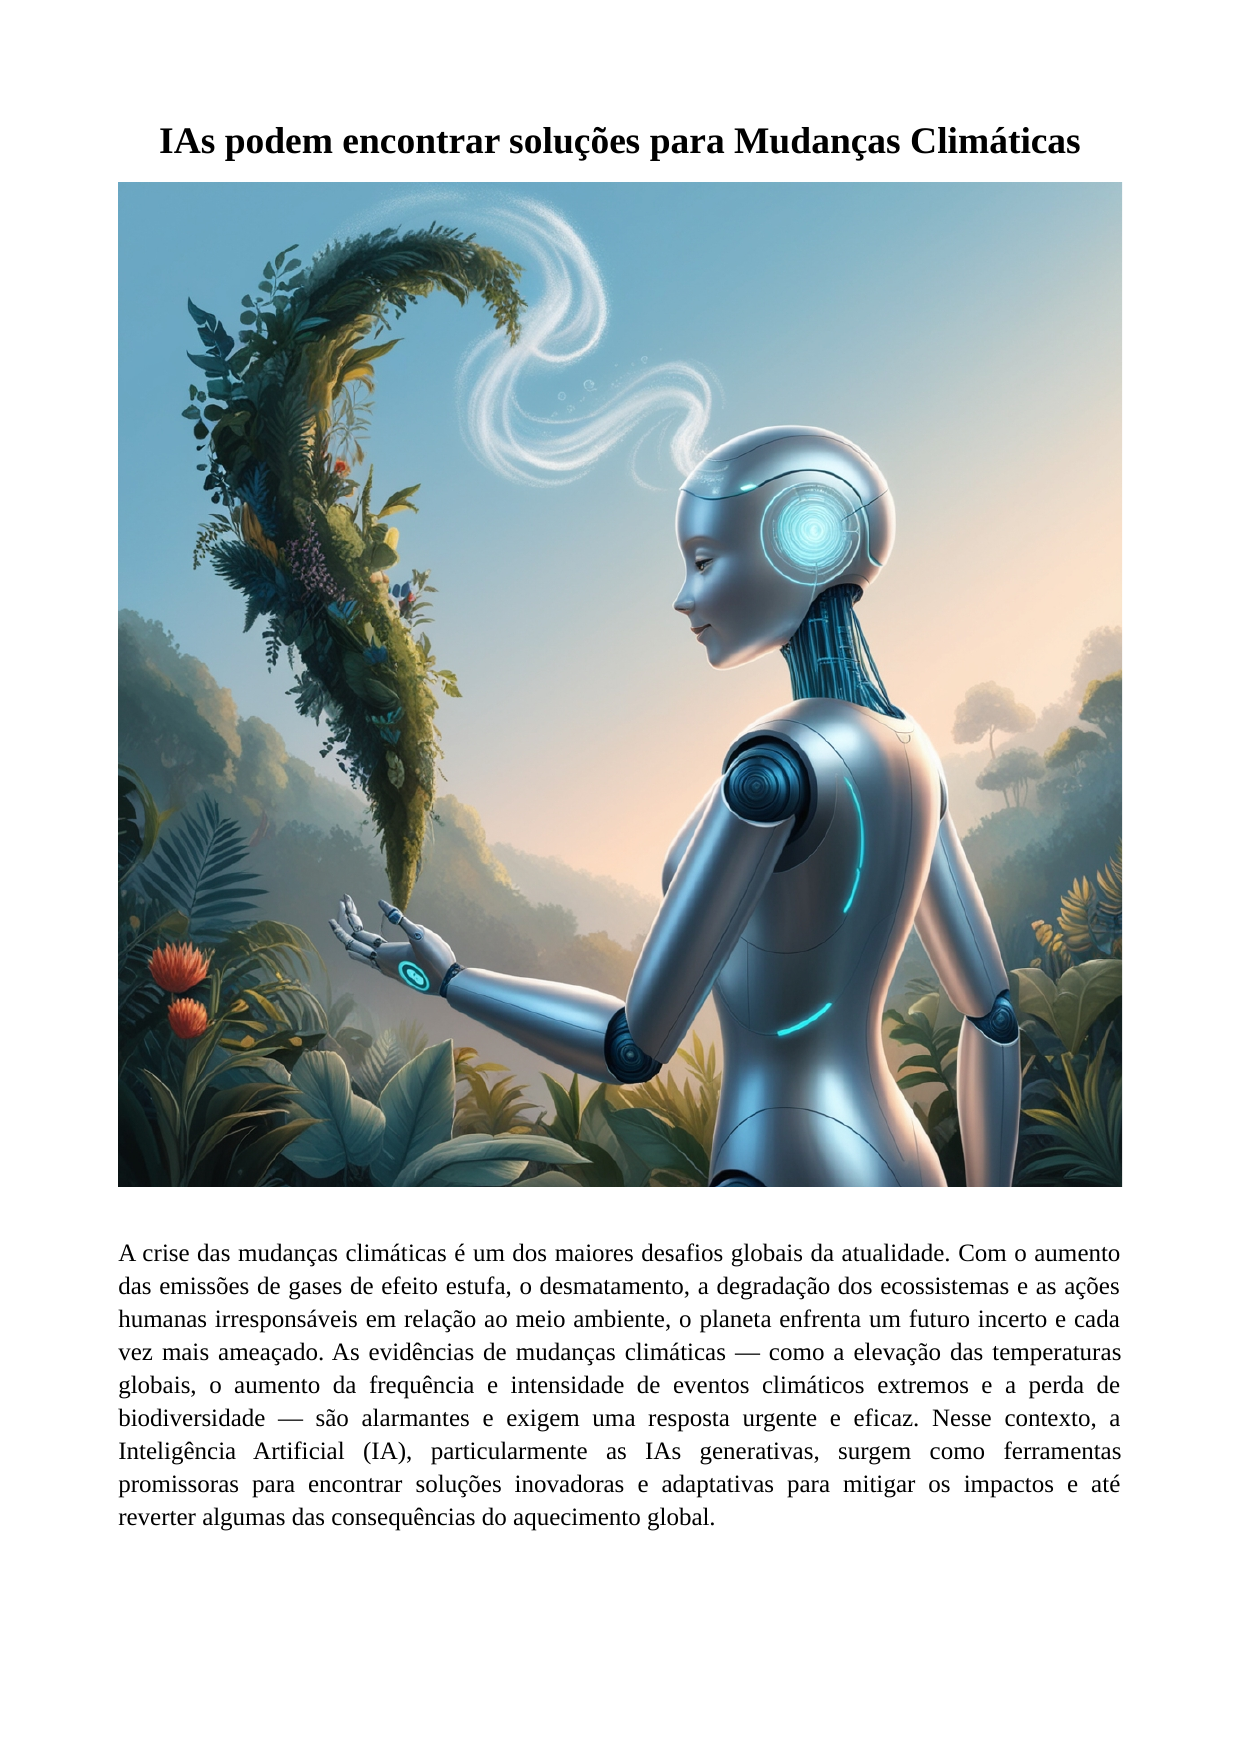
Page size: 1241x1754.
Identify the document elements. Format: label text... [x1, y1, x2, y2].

text A crise das mudanças climáticas é um dos maiores desafios globais da atualidade. Com o aumento das emissões de gases de efeito estufa, o desmatamento, a degradação dos ecossistemas e as ações humanas irresponsáveis em relação ao meio ambiente, o planeta enfrenta um futuro incerto e cada vez mais ameaçado. As evidências de mudanças climáticas — como a elevação das temperaturas globais, o aumento da frequência e intensidade de eventos climáticos extremos e a perda de biodiversidade — são alarmantes e exigem uma resposta urgente e eficaz. Nesse contexto, a Inteligência Artificial (IA), particularmente as IAs generativas, surgem como ferramentas promissoras para encontrar soluções inovadoras e adaptativas para mitigar os impactos e até reverter algumas das consequências do aquecimento global. [118, 1238, 1122, 1531]
text IAs podem encontrar soluções para Mudanças Climáticas [118, 118, 1122, 161]
picture [118, 182, 1123, 1187]
